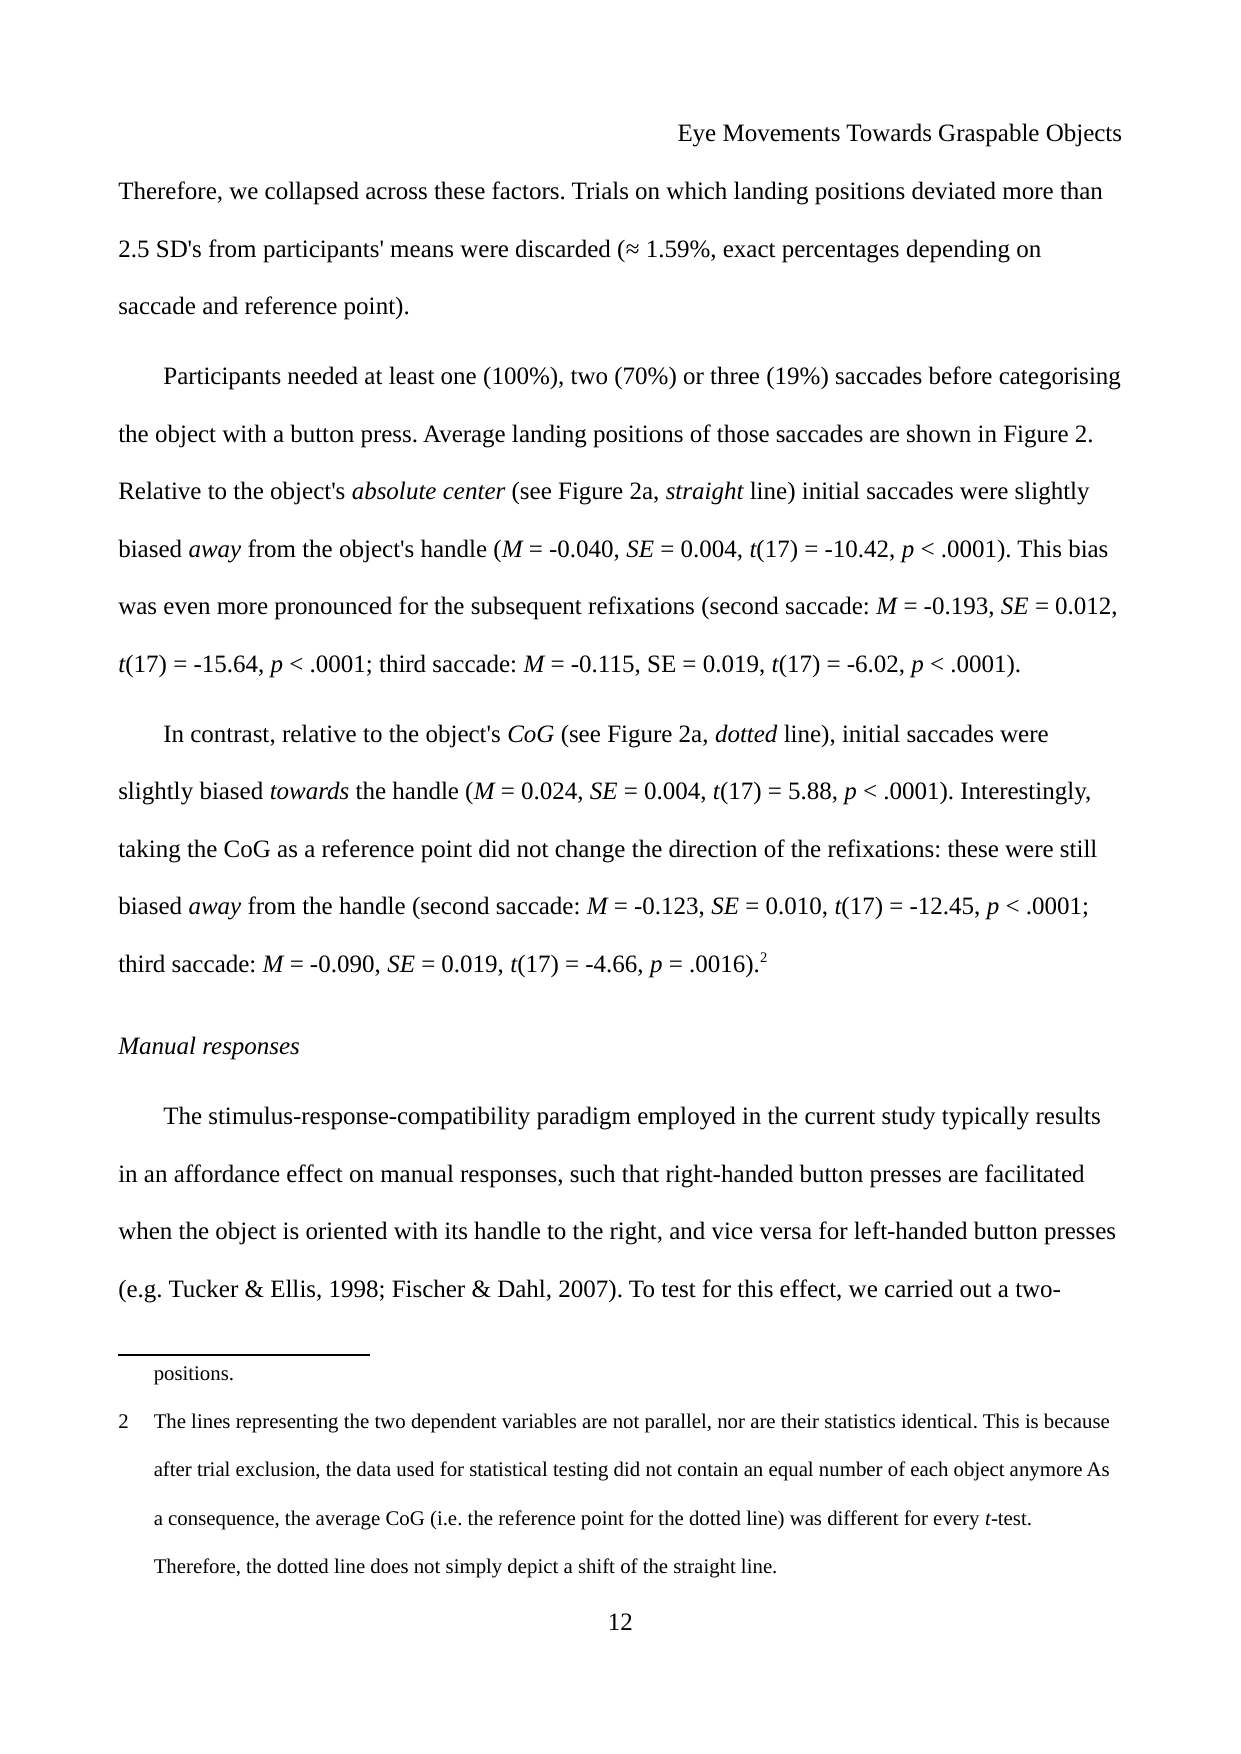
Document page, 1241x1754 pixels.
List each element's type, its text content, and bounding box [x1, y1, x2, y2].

text The stimulus-response-compatibility paradigm employed in the current study typically results in an affordance effect on manual responses, such that right-handed button presses are facilitated when the object is oriented with its handle to the right, and vice versa for left-handed button presses (e.g. Tucker & Ellis, 1998; Fischer & Dahl, 2007). To test for this effect, we carried out a two- [118, 1101, 1122, 1303]
text In contrast, relative to the object's CoG (see Figure 2a, dotted line), initial saccades were slightly biased towards the handle (M = 0.024, SE = 0.004, t(17) = 5.88, p < .0001). Interestingly, taking the CoG as a reference point did not change the direction of the refixations: these were still biased away from the handle (second saccade: M = -0.123, SE = 0.010, t(17) = -12.45, p < .0001; third saccade: M = -0.090, SE = 0.019, t(17) = -4.66, p = .0016). [118, 719, 1122, 978]
text The lines representing the two dependent variables are not parallel, nor are their statistics identical. This is because after trial exclusion, the data used for statistical testing did not contain an equal number of each object anymore As a consequence, the average CoG (i.e. the reference point for the dotted line) was different for every t-test. Therefore, the dotted line does not simply depict a shift of the straight line. [118, 1409, 1122, 1578]
text positions. [118, 1361, 1122, 1385]
subtitle Manual responses [118, 1031, 1122, 1060]
text Therefore, we collapsed across these factors. Trials on which landing positions deviated more than 2.5 SD's from participants' means were discarded (≈ 1.59%, exact percentages depending on saccade and reference point). [118, 176, 1122, 320]
text Participants needed at least one (100%), two (70%) or three (19%) saccades before categorising the object with a button press. Average landing positions of those saccades are shown in Figure 2. Relative to the object's absolute center (see Figure 2a, straight line) initial saccades were slightly biased away from the object's handle (M = -0.040, SE = 0.004, t(17) = -10.42, p < .0001). This bias was even more pronounced for the subsequent refixations (second saccade: M = -0.193, SE = 0.012, t(17) = -15.64, p < .0001; third saccade: M = -0.115, SE = 0.019, t(17) = -6.02, p < .0001). [118, 361, 1122, 678]
